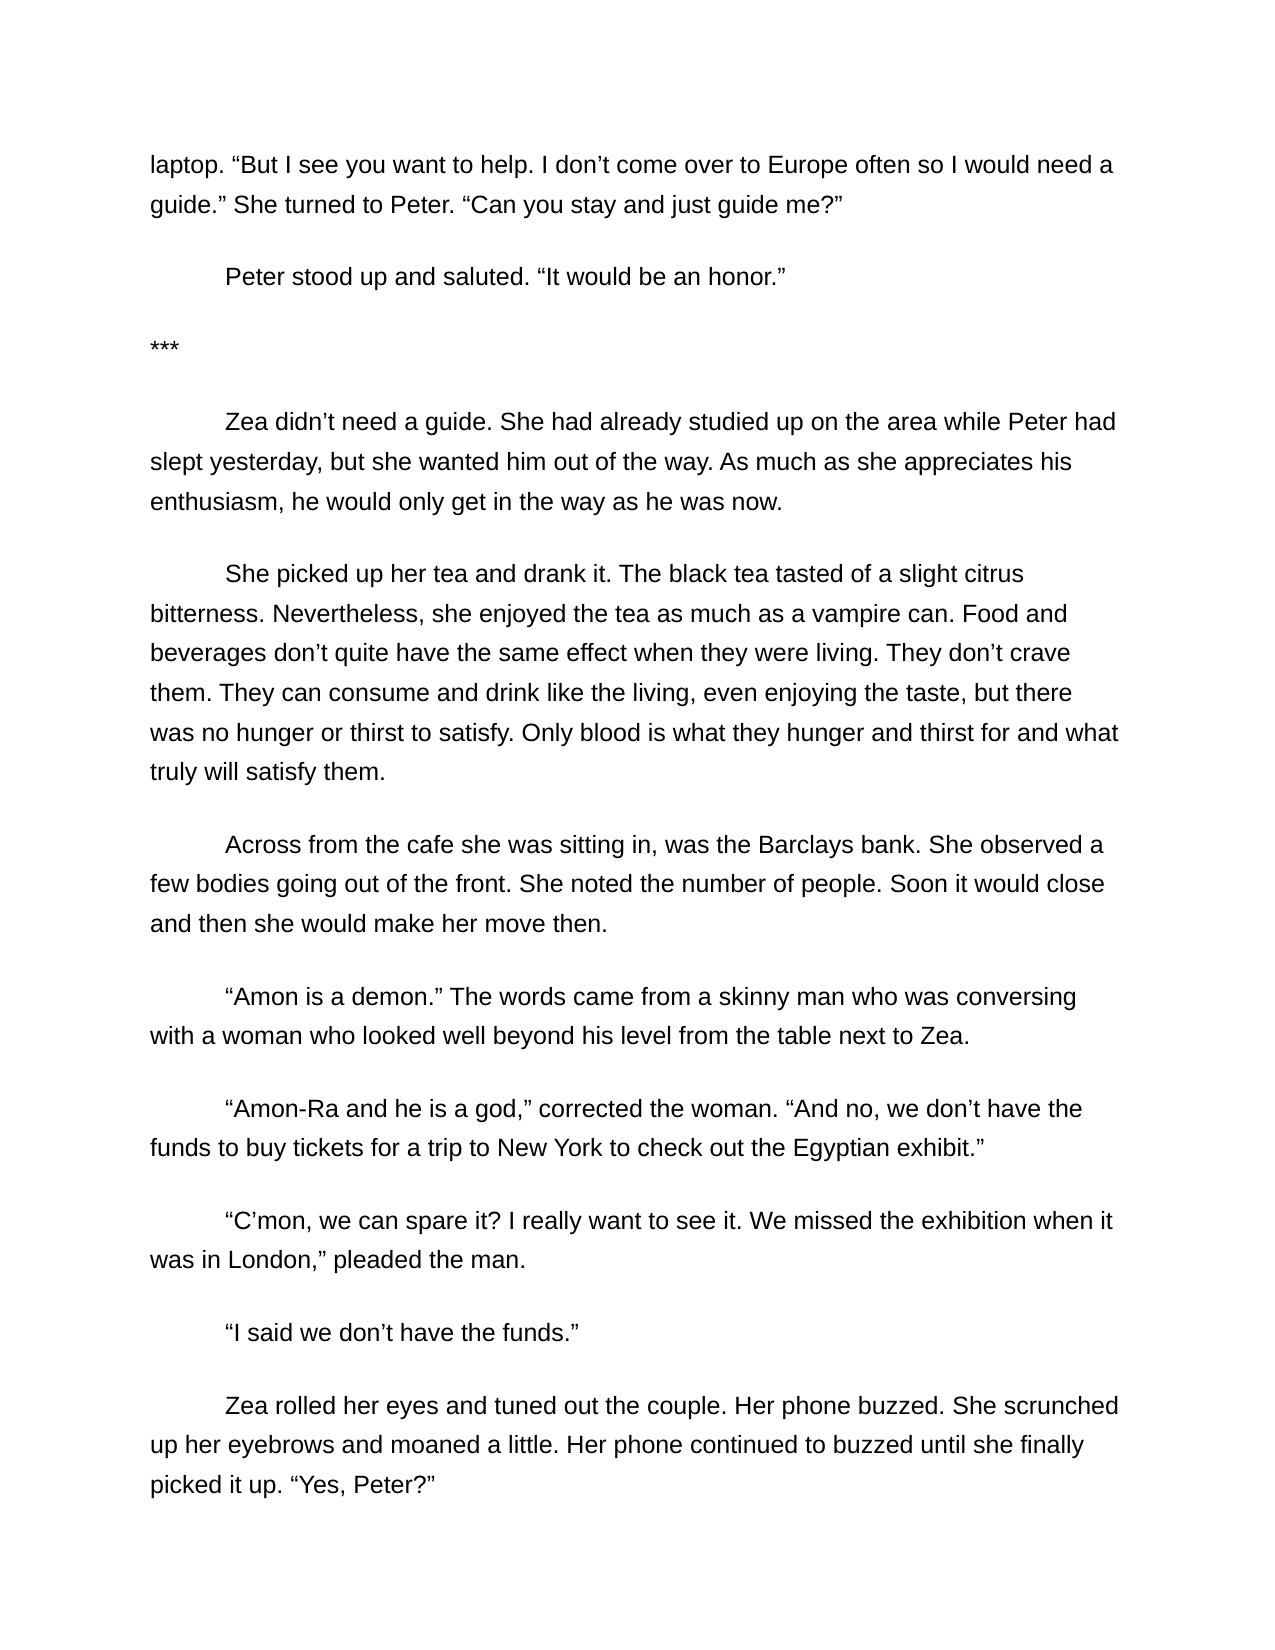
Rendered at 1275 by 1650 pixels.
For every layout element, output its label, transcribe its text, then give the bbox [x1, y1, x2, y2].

text Across from the cafe she was sitting in, was the Barclays bank. She observed a few bodies going out of the front. She noted the number of people. Soon it would close and then she would make her move then. [150, 830, 1125, 938]
text “I said we don’t have the funds.” [150, 1318, 1125, 1347]
text “Amon is a demon.” The words came from a skinny man who was conversing with a woman who looked well beyond his level from the table next to Zea. [150, 981, 1125, 1050]
text *** [150, 335, 1125, 363]
text “Amon-Ra and he is a god,” corrected the woman. “And no, we don’t have the funds to buy tickets for a trip to New York to check out the Egyptian exhibit.” [150, 1094, 1125, 1162]
text Peter stood up and saluted. “It would be an honor.” [150, 262, 1125, 291]
text Zea didn’t need a guide. She had already studied up on the area while Peter had slept yesterday, but she wanted him out of the way. As much as she appreciates his enthusiasm, he would only get in the way as he was now. [150, 407, 1125, 515]
text “C’mon, we can spare it? I really want to see it. We missed the exhibition when it was in London,” pleaded the man. [150, 1206, 1125, 1274]
text laptop. “But I see you want to help. I don’t come over to Europe often so I would need a guide.” She turned to Peter. “Can you stay and just guide me?” [150, 150, 1125, 218]
text She picked up her tea and drank it. The black tea tasted of a slight citrus bitterness. Nevertheless, she enjoyed the tea as much as a vampire can. Food and beverages don’t quite have the same effect when they were living. They don’t crave them. They can consume and drink like the living, even enjoying the taste, but there was no hunger or thirst to satisfy. Only blood is what they hunger and thirst for and what truly will satisfy them. [150, 559, 1125, 786]
text Zea rolled her eyes and tuned out the couple. Her phone buzzed. She scrunched up her eyebrows and moaned a little. Her phone continued to buzzed until she finally picked it up. “Yes, Peter?” [150, 1391, 1125, 1498]
